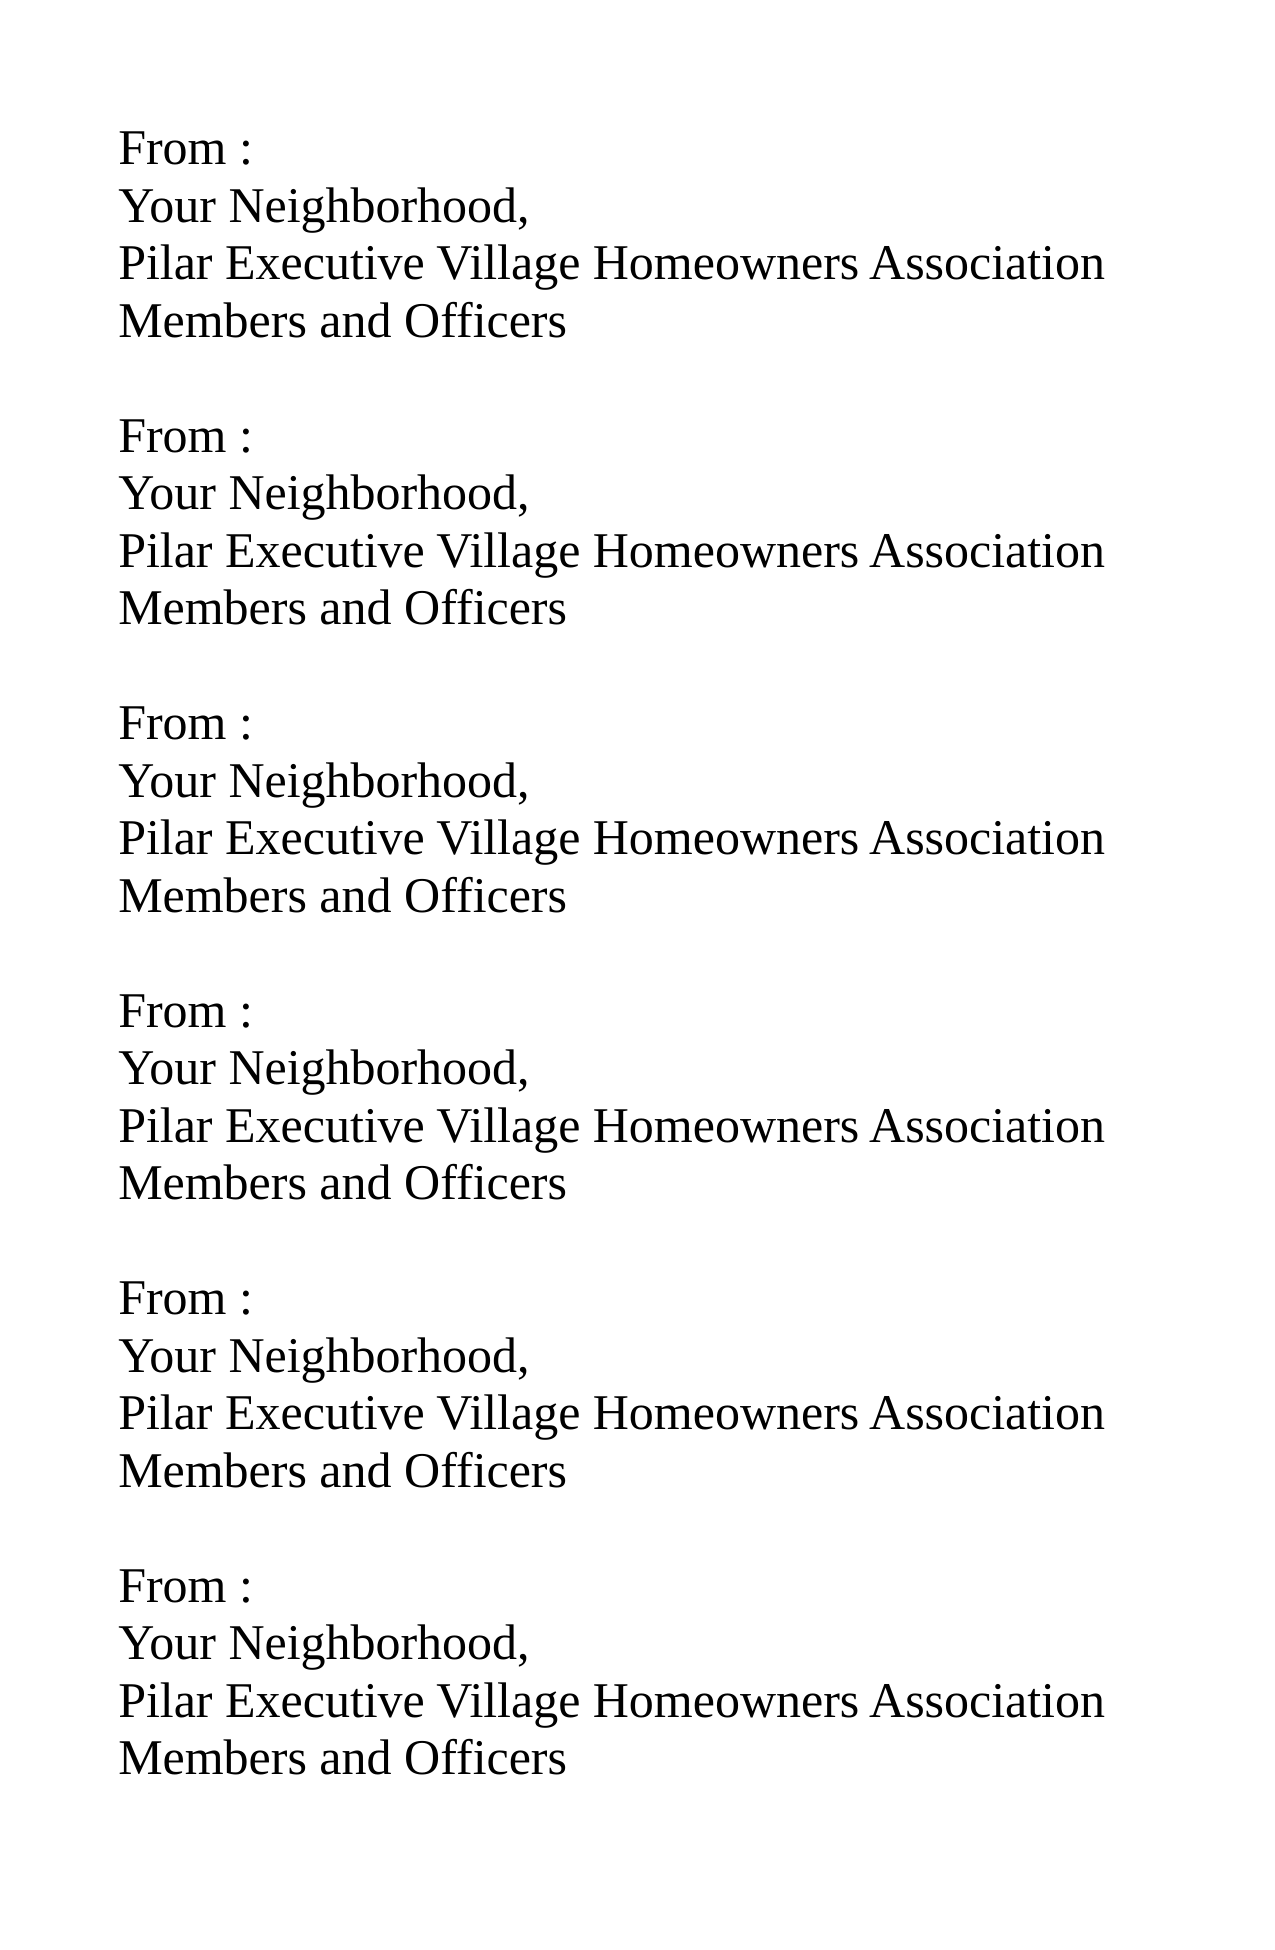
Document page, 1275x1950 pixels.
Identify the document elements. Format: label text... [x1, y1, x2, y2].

text Pilar Executive Village Homeowners Association [118, 1383, 1157, 1441]
text From : [118, 406, 1157, 463]
text Pilar Executive Village Homeowners Association [118, 521, 1157, 578]
text Pilar Executive Village Homeowners Association [118, 1096, 1157, 1153]
text Your Neighborhood, [118, 751, 1157, 808]
text Your Neighborhood, [118, 463, 1157, 521]
text Members and Officers [118, 1441, 1157, 1498]
text Pilar Executive Village Homeowners Association [118, 233, 1157, 291]
text Pilar Executive Village Homeowners Association [118, 808, 1157, 866]
text Members and Officers [118, 1728, 1157, 1786]
text Members and Officers [118, 866, 1157, 923]
text Members and Officers [118, 291, 1157, 348]
text Your Neighborhood, [118, 1038, 1157, 1096]
text Members and Officers [118, 578, 1157, 636]
text Your Neighborhood, [118, 1613, 1157, 1671]
text From : [118, 693, 1157, 751]
text Your Neighborhood, [118, 1326, 1157, 1383]
text Members and Officers [118, 1153, 1157, 1211]
text From : [118, 1268, 1157, 1326]
text From : [118, 1556, 1157, 1613]
text Pilar Executive Village Homeowners Association [118, 1671, 1157, 1728]
text From : [118, 981, 1157, 1038]
text From : [118, 118, 1157, 176]
text Your Neighborhood, [118, 176, 1157, 233]
